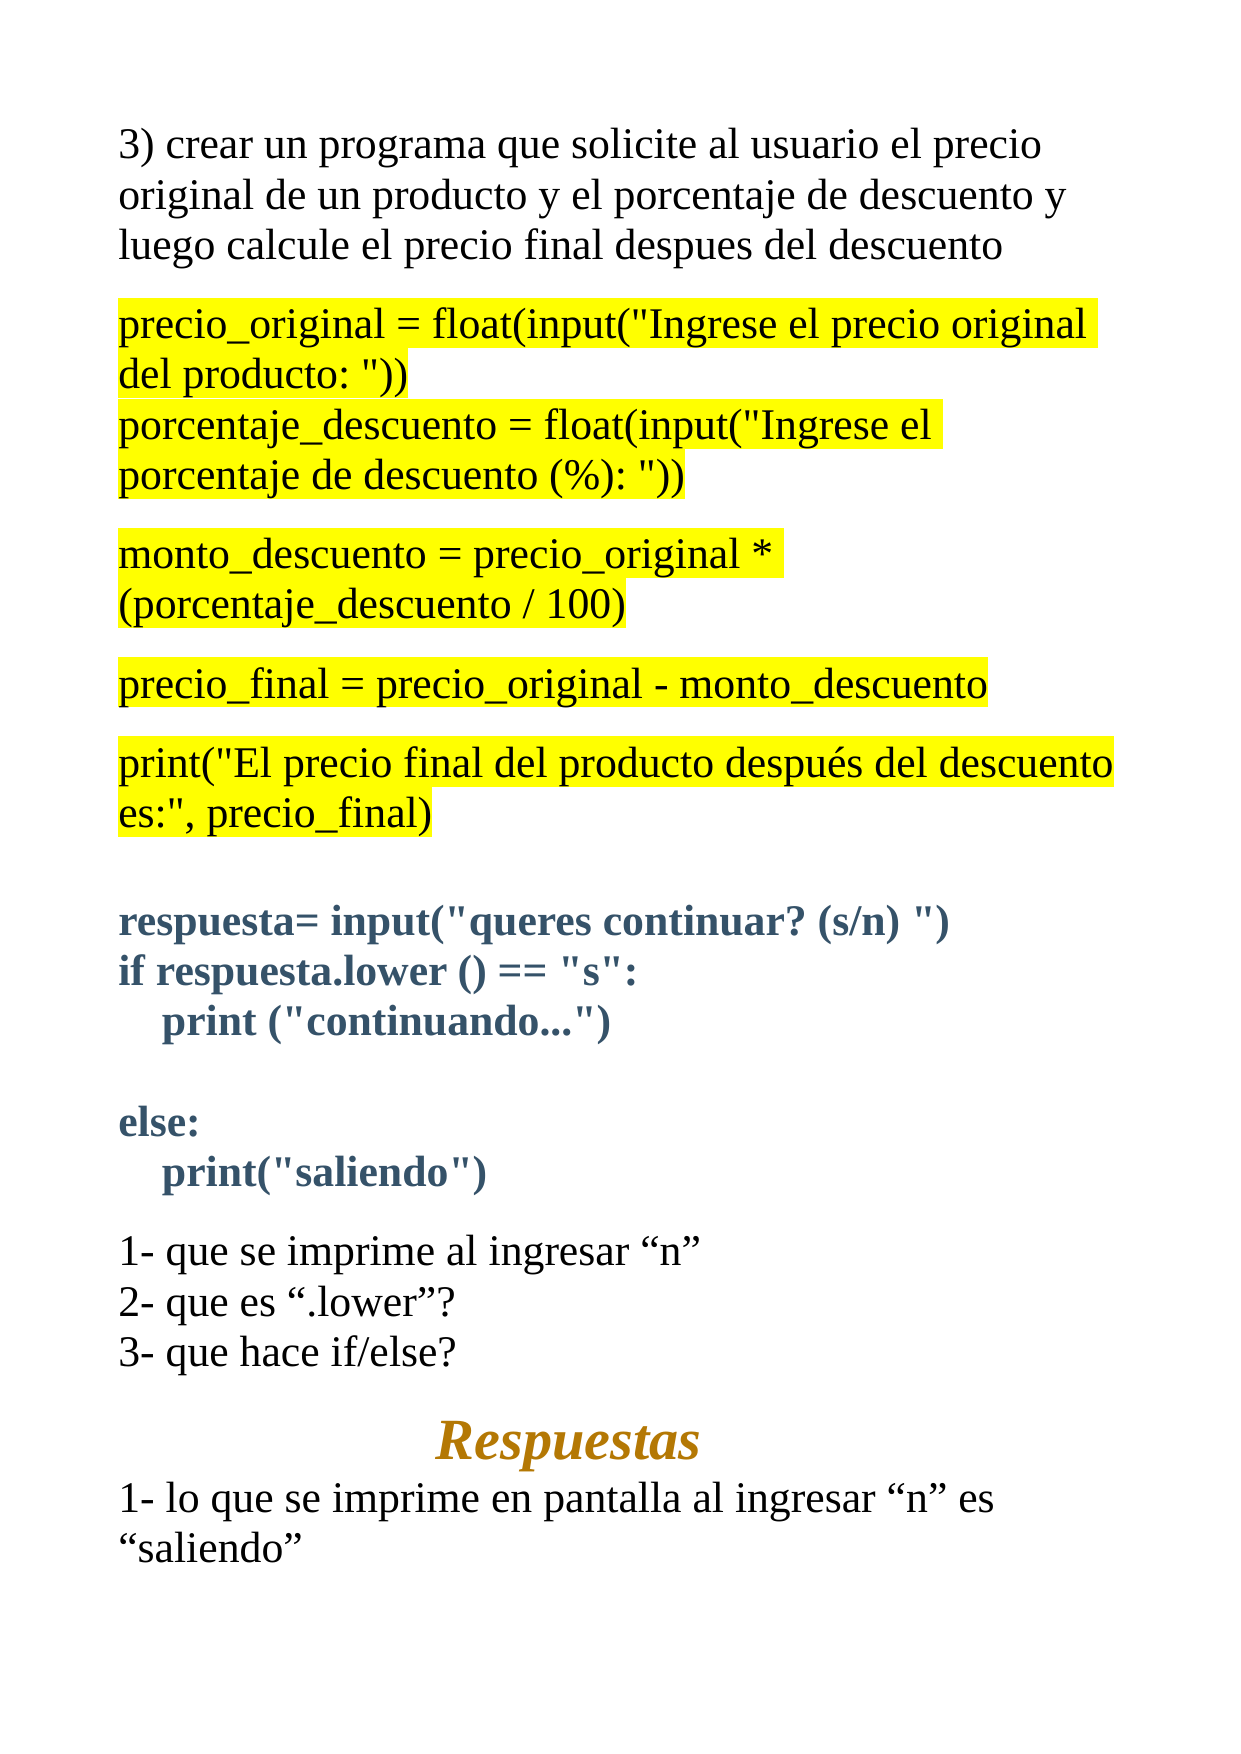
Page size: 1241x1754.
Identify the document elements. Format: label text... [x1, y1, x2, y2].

text print("El precio final del producto después del descuento es:", precio_final) [118, 736, 1122, 837]
text 3) crear un programa que solicite al usuario el precio original de un producto y el porcentaje de descuento y luego calcule el precio final despues del descuento [118, 118, 1122, 269]
text precio_final = precio_original - monto_descuento [118, 657, 1122, 707]
text 2- que es “.lower”? [118, 1275, 1122, 1326]
text 1- lo que se imprime en pantalla al ingresar “n” es “saliendo” [118, 1472, 1122, 1572]
text precio_original = float(input("Ingrese el precio original del producto: ")) [118, 298, 1122, 398]
text respuesta= input("queres continuar? (s/n) ") [118, 894, 1122, 945]
text Respuestas [118, 1405, 1122, 1472]
text print("saliendo") [118, 1146, 1122, 1196]
text else: [118, 1096, 1122, 1146]
text 1- que se imprime al ingresar “n” [118, 1225, 1122, 1275]
text 3- que hace if/else? [118, 1326, 1122, 1376]
text print ("continuando...") [118, 995, 1122, 1045]
text monto_descuento = precio_original * (porcentaje_descuento / 100) [118, 528, 1122, 628]
text porcentaje_descuento = float(input("Ingrese el porcentaje de descuento (%): ")) [118, 398, 1122, 499]
text if respuesta.lower () == "s": [118, 945, 1122, 995]
